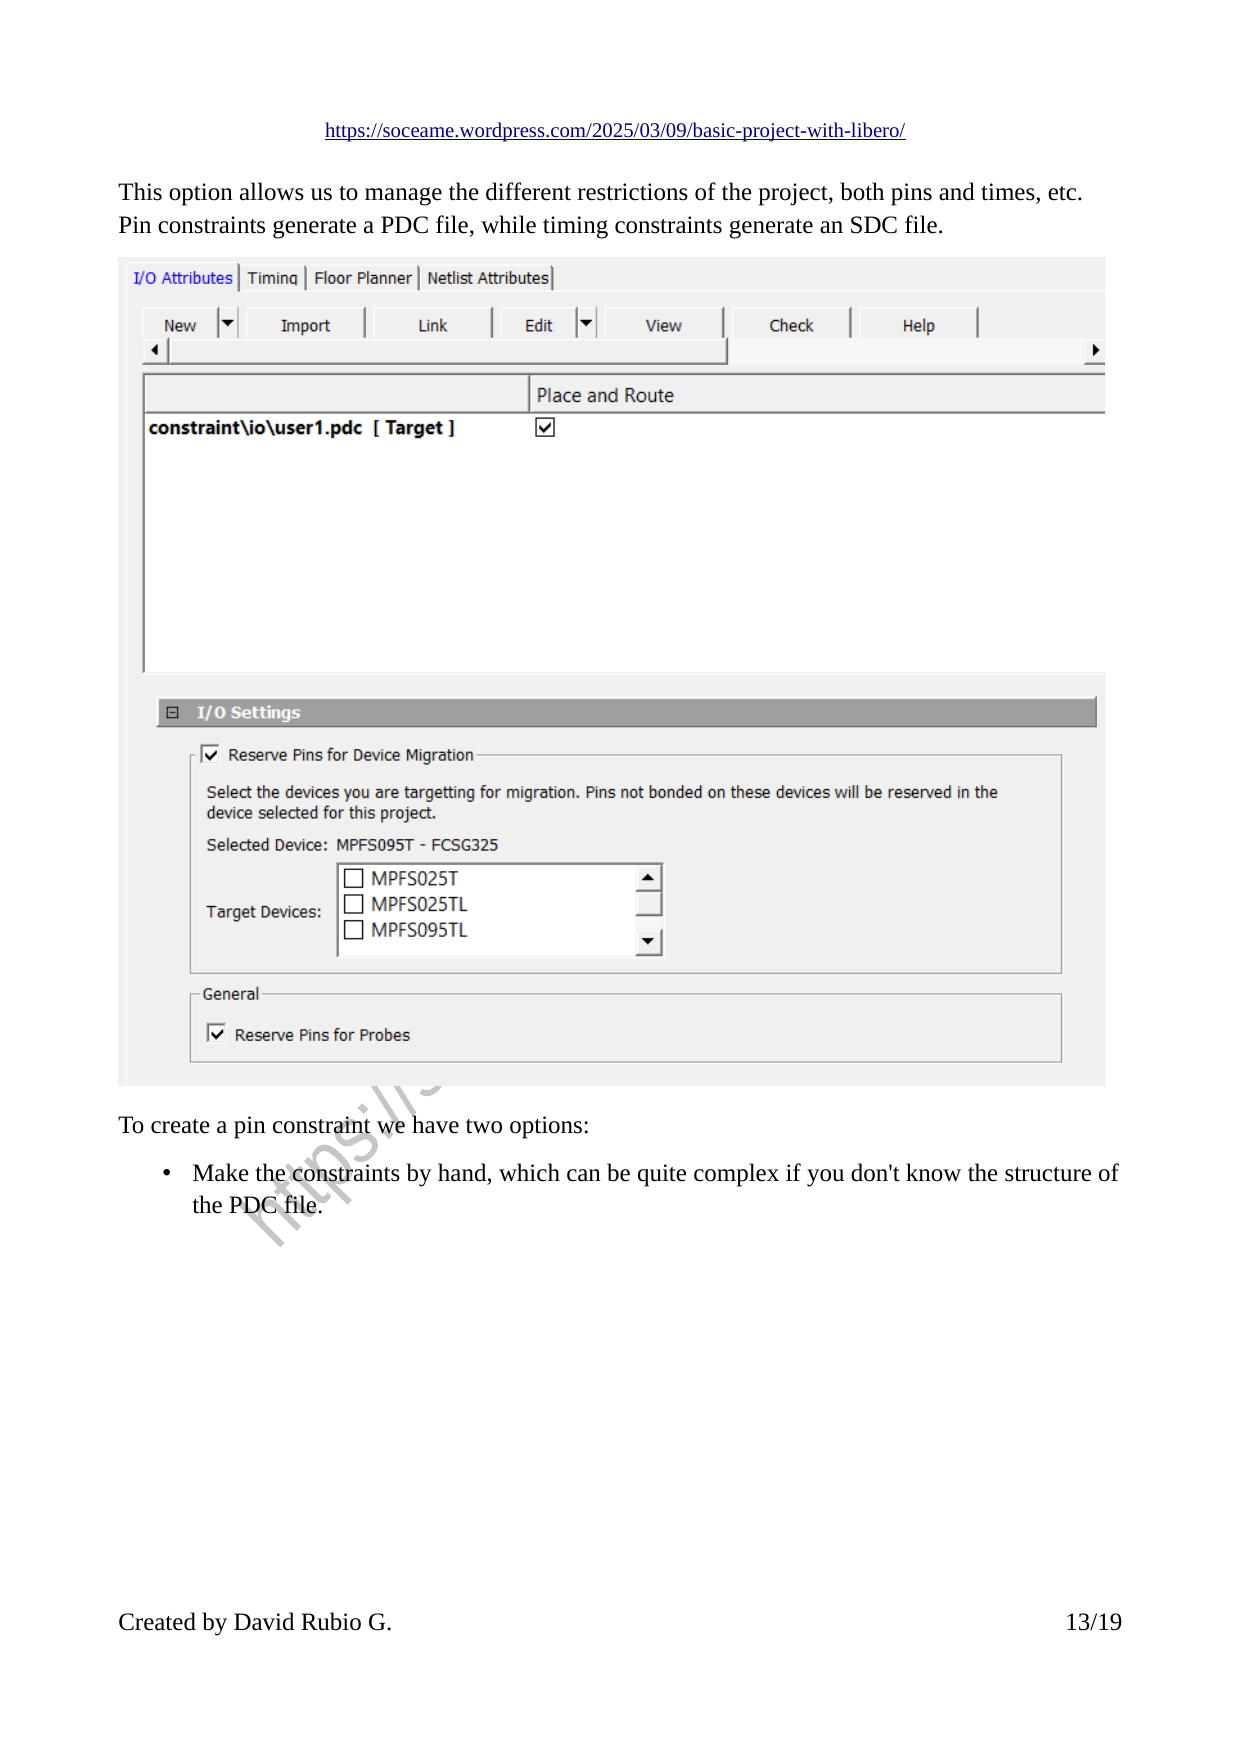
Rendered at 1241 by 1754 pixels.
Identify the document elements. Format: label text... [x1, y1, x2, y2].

text This option allows us to manage the different restrictions of the project, both pins and times, etc. Pin constraints generate a PDC file, while timing constraints generate an SDC file. [118, 177, 1122, 239]
text To create a pin constraint we have two options: [118, 1110, 392, 1139]
text To create a pin constraint we have two options: [390, 1110, 1122, 1139]
picture [118, 257, 1106, 1086]
list Make the constraints by hand, which can be quite complex if you don't know the structure of the PDC file. [162, 1158, 1122, 1219]
